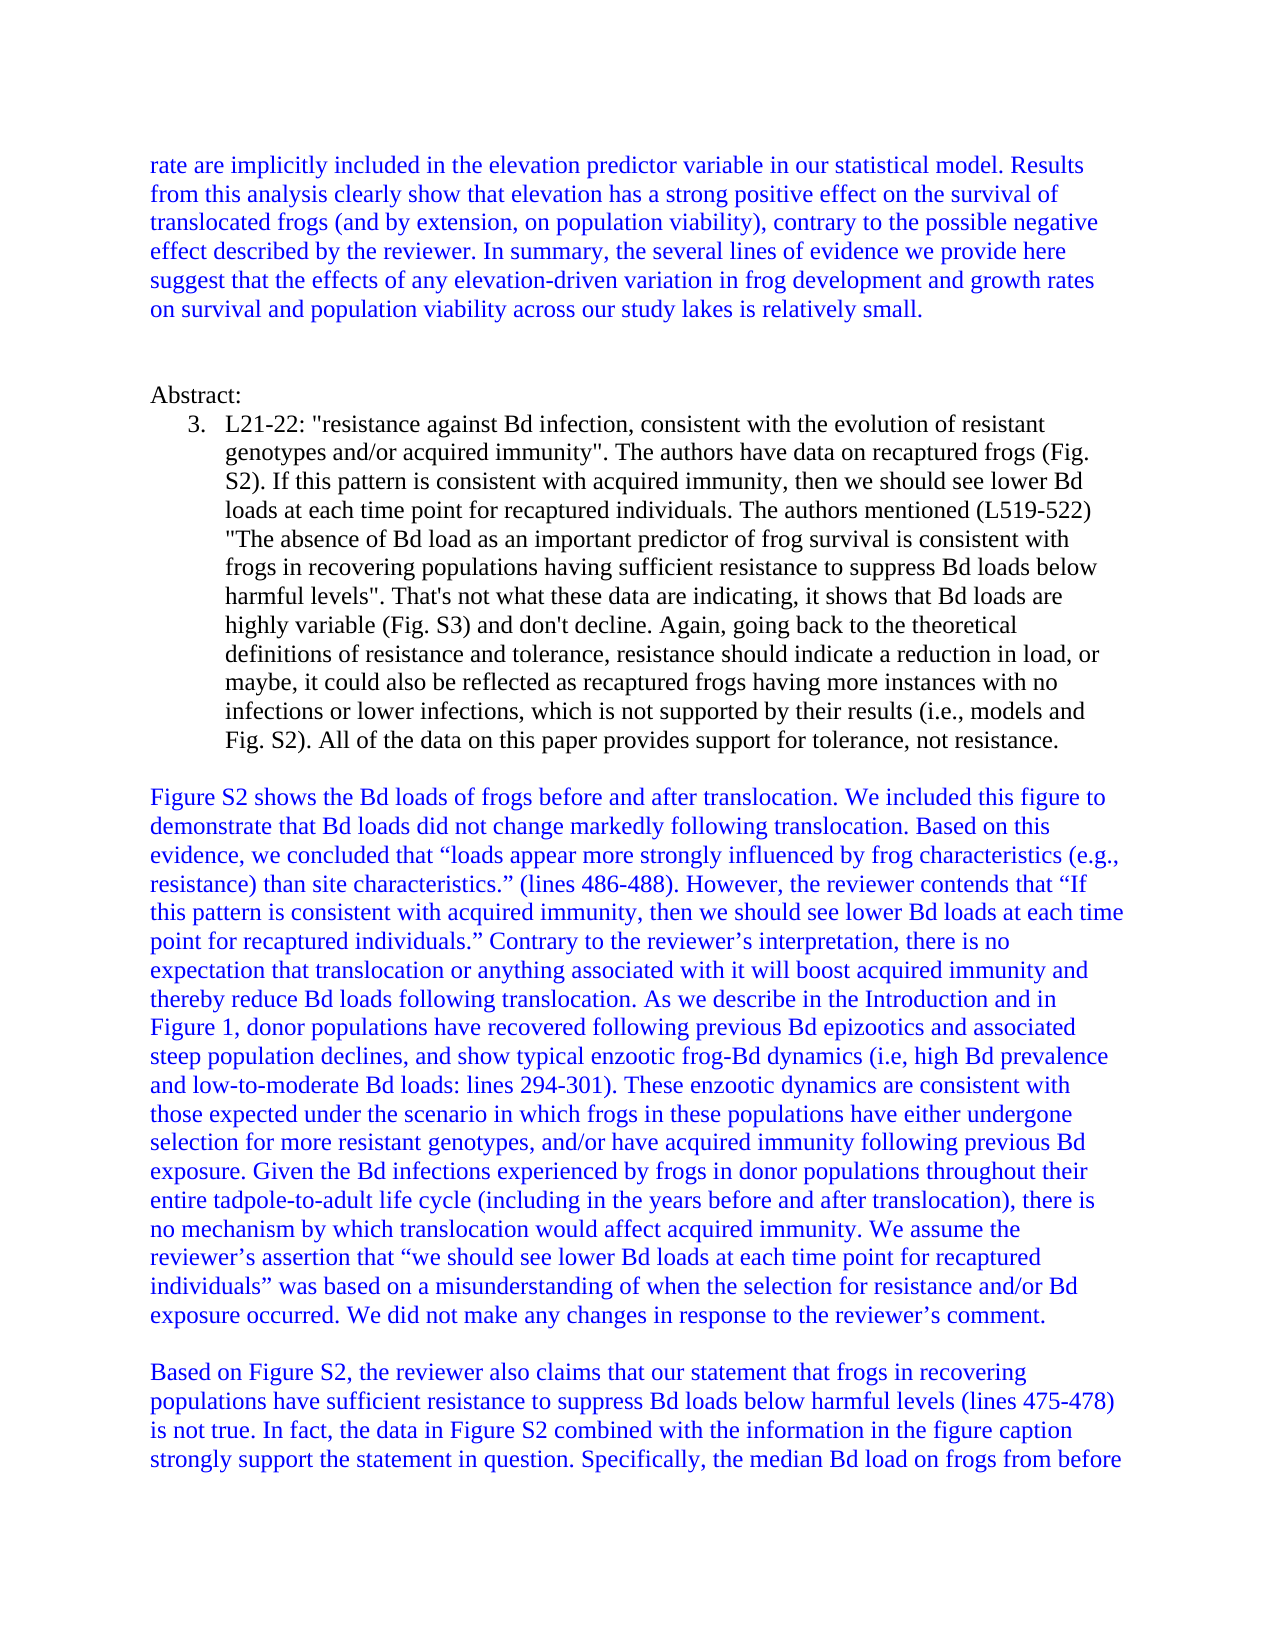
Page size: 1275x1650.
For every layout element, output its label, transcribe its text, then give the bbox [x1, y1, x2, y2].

text Abstract: [150, 380, 1125, 409]
text rate are implicitly included in the elevation predictor variable in our statistical model. Results from this analysis clearly show that elevation has a strong positive effect on the survival of translocated frogs (and by extension, on population viability), contrary to the possible negative effect described by the reviewer. In summary, the several lines of evidence we provide here suggest that the effects of any elevation-driven variation in frog development and growth rates on survival and population viability across our study lakes is relatively small. [150, 150, 1125, 322]
list L21-22: "resistance against Bd infection, consistent with the evolution of resistant genotypes and/or acquired immunity". The authors have data on recaptured frogs (Fig. S2). If this pattern is consistent with acquired immunity, then we should see lower Bd loads at each time point for recaptured individuals. The authors mentioned (L519-522) "The absence of Bd load as an important predictor of frog survival is consistent with frogs in recovering populations having sufficient resistance to suppress Bd loads below harmful levels". That's not what these data are indicating, it shows that Bd loads are highly variable (Fig. S3) and don't decline. Again, going back to the theoretical definitions of resistance and tolerance, resistance should indicate a reduction in load, or maybe, it could also be reflected as recaptured frogs having more instances with no infections or lower infections, which is not supported by their results (i.e., models and Fig. S2). All of the data on this paper provides support for tolerance, not resistance. [187, 409, 1125, 754]
text Based on Figure S2, the reviewer also claims that our statement that frogs in recovering populations have sufficient resistance to suppress Bd loads below harmful levels (lines 475-478) is not true. In fact, the data in Figure S2 combined with the information in the figure caption strongly support the statement in question. Specifically, the median Bd load on frogs from before [150, 1357, 1125, 1472]
text Figure S2 shows the Bd loads of frogs before and after translocation. We included this figure to demonstrate that Bd loads did not change markedly following translocation. Based on this evidence, we concluded that “loads appear more strongly influenced by frog characteristics (e.g., resistance) than site characteristics.” (lines 486-488). However, the reviewer contends that “If this pattern is consistent with acquired immunity, then we should see lower Bd loads at each time point for recaptured individuals.” Contrary to the reviewer’s interpretation, there is no expectation that translocation or anything associated with it will boost acquired immunity and thereby reduce Bd loads following translocation. As we describe in the Introduction and in Figure 1, donor populations have recovered following previous Bd epizootics and associated steep population declines, and show typical enzootic frog-Bd dynamics (i.e, high Bd prevalence and low-to-moderate Bd loads: lines 294-301). These enzootic dynamics are consistent with those expected under the scenario in which frogs in these populations have either undergone selection for more resistant genotypes, and/or have acquired immunity following previous Bd exposure. Given the Bd infections experienced by frogs in donor populations throughout their entire tadpole-to-adult life cycle (including in the years before and after translocation), there is no mechanism by which translocation would affect acquired immunity. We assume the reviewer’s assertion that “we should see lower Bd loads at each time point for recaptured individuals” was based on a misunderstanding of when the selection for resistance and/or Bd exposure occurred. We did not make any changes in response to the reviewer’s comment. [150, 782, 1125, 1329]
